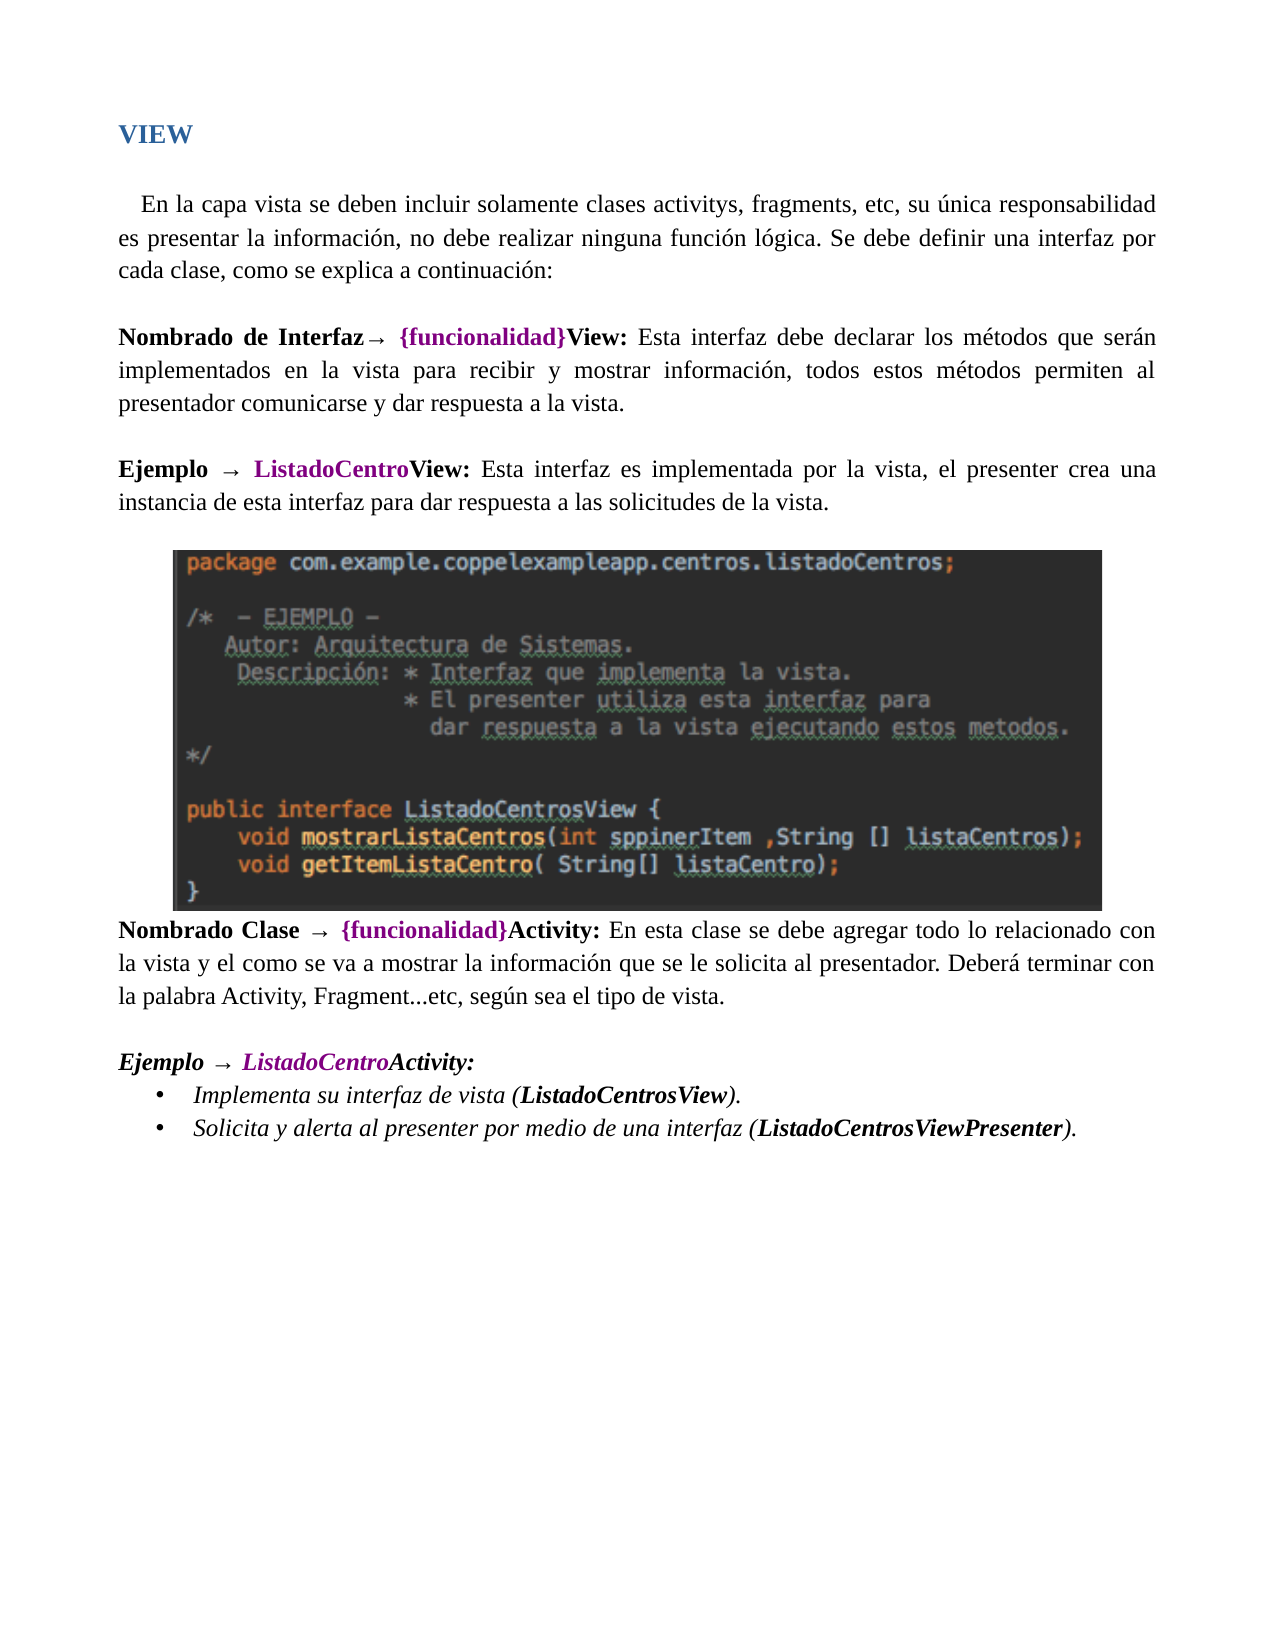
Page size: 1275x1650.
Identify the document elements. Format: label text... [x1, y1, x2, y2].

text Nombrado de Interfaz→ {funcionalidad}View: Esta interfaz debe declarar los métodos que serán implementados en la vista para recibir y mostrar información, todos estos métodos permiten al presentador comunicarse y dar respuesta a la vista. [118, 322, 1157, 416]
list Implementa su interfaz de vista (ListadoCentrosView). [156, 1080, 1157, 1109]
text Nombrado Clase → {funcionalidad}Activity: En esta clase se debe agregar todo lo relacionado con la vista y el como se va a mostrar la información que se le solicita al presentador. Deberá terminar con la palabra Activity, Fragment...etc, según sea el tipo de vista. [118, 915, 1157, 1010]
text Ejemplo → ListadoCentroActivity: [118, 1047, 1157, 1076]
list Solicita y alerta al presenter por medio de una interfaz (ListadoCentrosViewPresenter). [156, 1113, 1157, 1142]
text Ejemplo → ListadoCentroView: Esta interfaz es implementada por la vista, el presenter crea una instancia de esta interfaz para dar respuesta a las solicitudes de la vista. [118, 454, 1157, 516]
picture [172, 550, 1103, 911]
text En la capa vista se deben incluir solamente clases activitys, fragments, etc, su única responsabilidad es presentar la información, no debe realizar ninguna función lógica. Se debe definir una interfaz por cada clase, como se explica a continuación: [118, 189, 1157, 284]
text VIEW [118, 118, 1157, 149]
